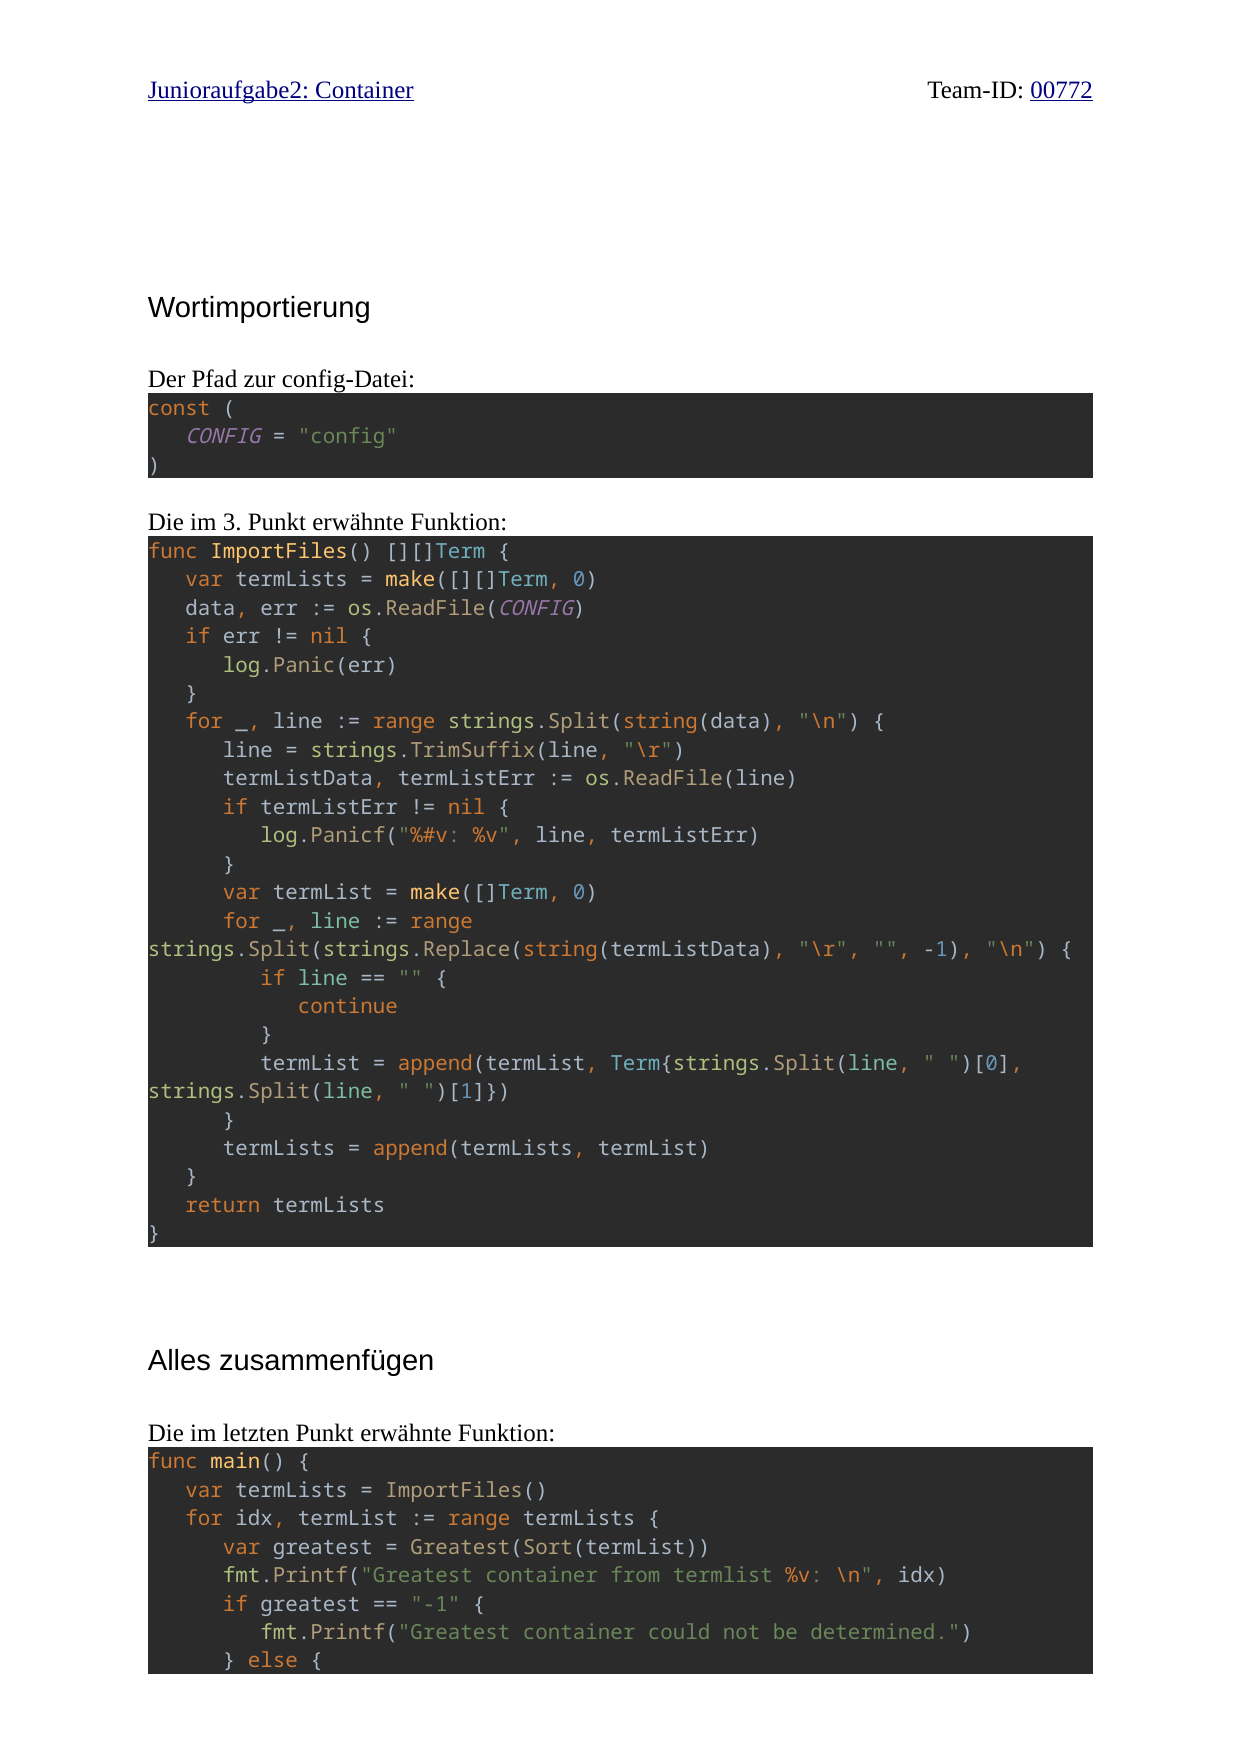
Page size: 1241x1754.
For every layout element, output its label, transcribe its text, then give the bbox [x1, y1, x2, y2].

text func ImportFiles() [][]Term { var termLists = make([][]Term, 0) data, err := os.ReadFile(CONFIG) if err != nil { log.Panic(err) } for _, line := range strings.Split(string(data), "\n") { line = strings.TrimSuffix(line, "\r") termListData, termListErr := os.ReadFile(line) if termListErr != nil { log.Panicf("%#v: %v", line, termListErr) } var termList = make([]Term, 0) for _, line := range strings.Split(strings.Replace(string(termListData), "\r", "", -1), "\n") { if line == "" { continue } termList = append(termList, Term{strings.Split(line, " ")[0], strings.Split(line, " ")[1]}) } termLists = append(termLists, termList) } return termLists } [148, 536, 1093, 1247]
subtitle Alles zusammenfügen [148, 1343, 1093, 1377]
subtitle Wortimportierung [148, 290, 1093, 323]
text const ( CONFIG = "config" ) [148, 393, 1093, 478]
text func main() { var termLists = ImportFiles() for idx, termList := range termLists { var greatest = Greatest(Sort(termList)) fmt.Printf("Greatest container from termlist %v: \n", idx) if greatest == "-1" { fmt.Printf("Greatest container could not be determined.") } else { [148, 1447, 1093, 1674]
text Die im 3. Punkt erwähnte Funktion: [148, 507, 1093, 536]
text Der Pfad zur config-Datei: [148, 364, 1093, 393]
text Die im letzten Punkt erwähnte Funktion: [148, 1418, 1093, 1447]
